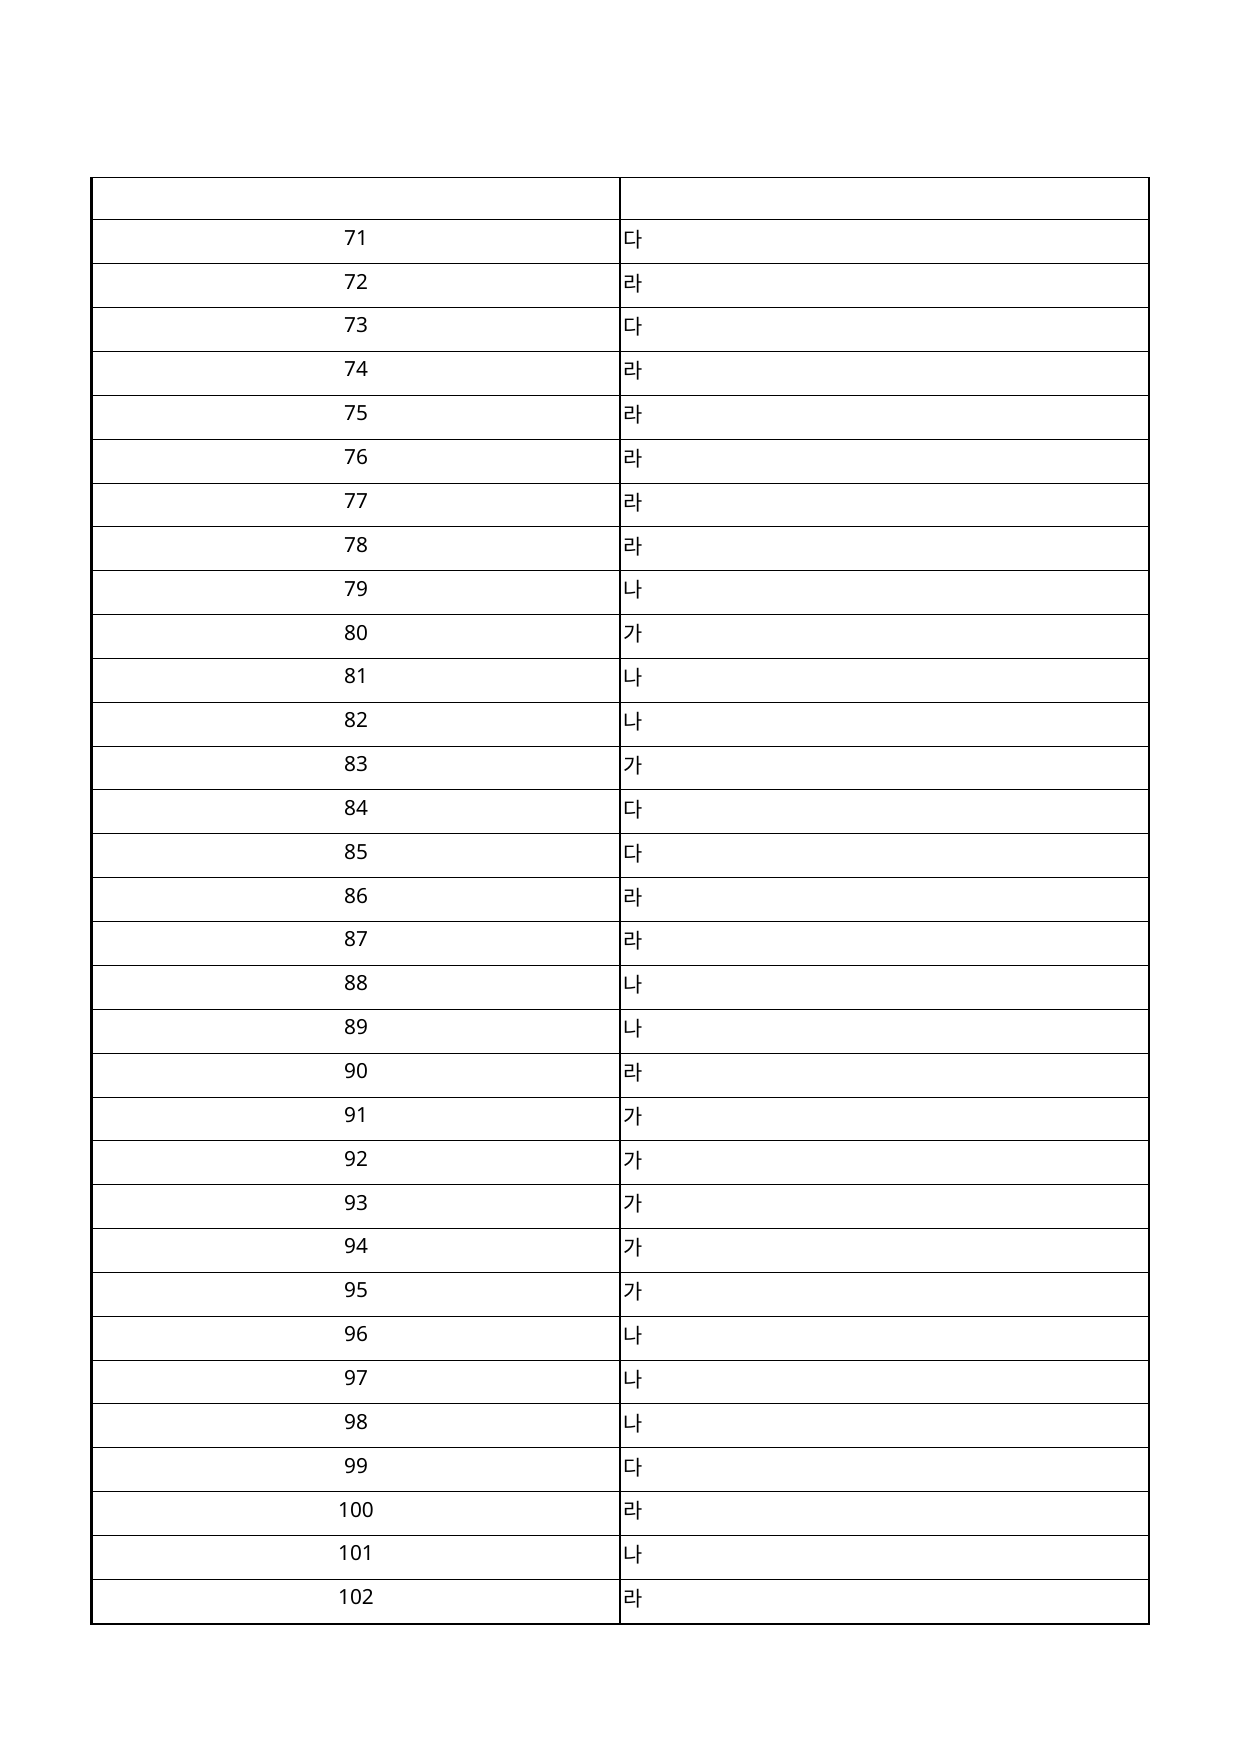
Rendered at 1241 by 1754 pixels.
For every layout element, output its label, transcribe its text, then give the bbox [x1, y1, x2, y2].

table_cell 71 [93, 220, 619, 263]
table_cell 가 [621, 615, 1148, 658]
table_cell 다 [621, 220, 1148, 263]
table_cell 89 [93, 1010, 619, 1052]
table_cell 가 [621, 1229, 1148, 1272]
table_cell 95 [93, 1273, 619, 1316]
table_cell 다 [621, 790, 1148, 833]
table_cell 나 [621, 1361, 1148, 1403]
table_cell 73 [93, 308, 619, 351]
table_cell 81 [93, 659, 619, 702]
table_cell 라 [621, 922, 1148, 965]
table_cell 99 [93, 1448, 619, 1491]
table_cell 100 [93, 1492, 619, 1535]
table_cell 74 [93, 352, 619, 395]
table_cell 나 [621, 1536, 1148, 1579]
table_cell 라 [621, 1054, 1148, 1096]
table_cell 라 [621, 1492, 1148, 1535]
table_cell 77 [93, 484, 619, 526]
table_cell 나 [621, 966, 1148, 1009]
table_cell 가 [621, 747, 1148, 789]
table_cell 다 [621, 1448, 1148, 1491]
table_cell 라 [621, 527, 1148, 570]
table_cell 나 [621, 1010, 1148, 1052]
table_cell 92 [93, 1141, 619, 1184]
table_cell 라 [621, 1580, 1148, 1623]
table_cell 라 [621, 484, 1148, 526]
table_cell 라 [621, 878, 1148, 921]
table_cell 94 [93, 1229, 619, 1272]
table_cell 96 [93, 1317, 619, 1359]
table_cell 87 [93, 922, 619, 965]
table_cell [621, 178, 1148, 219]
table_cell 가 [621, 1273, 1148, 1316]
table_cell 나 [621, 703, 1148, 746]
table_cell 가 [621, 1185, 1148, 1228]
table_cell 93 [93, 1185, 619, 1228]
table_cell [93, 178, 619, 219]
table_cell 72 [93, 264, 619, 307]
table_cell 97 [93, 1361, 619, 1403]
table_cell 78 [93, 527, 619, 570]
table_cell 102 [93, 1580, 619, 1623]
table_cell 나 [621, 571, 1148, 614]
table_cell 가 [621, 1098, 1148, 1140]
table_cell 76 [93, 440, 619, 482]
table_cell 91 [93, 1098, 619, 1140]
table_cell 101 [93, 1536, 619, 1579]
table_cell 라 [621, 264, 1148, 307]
table_cell 나 [621, 1404, 1148, 1447]
table_cell 라 [621, 440, 1148, 482]
table_cell 80 [93, 615, 619, 658]
table_cell 다 [621, 308, 1148, 351]
table_cell 나 [621, 659, 1148, 702]
table_cell 85 [93, 834, 619, 877]
table_cell 83 [93, 747, 619, 789]
table_cell 90 [93, 1054, 619, 1096]
table_cell 나 [621, 1317, 1148, 1359]
table_cell 가 [621, 1141, 1148, 1184]
table_cell 75 [93, 396, 619, 438]
table_cell 다 [621, 834, 1148, 877]
table_cell 79 [93, 571, 619, 614]
table_cell 88 [93, 966, 619, 1009]
table_cell 86 [93, 878, 619, 921]
table_cell 라 [621, 396, 1148, 438]
table_cell 라 [621, 352, 1148, 395]
table_cell 82 [93, 703, 619, 746]
table_cell 84 [93, 790, 619, 833]
table_cell 98 [93, 1404, 619, 1447]
